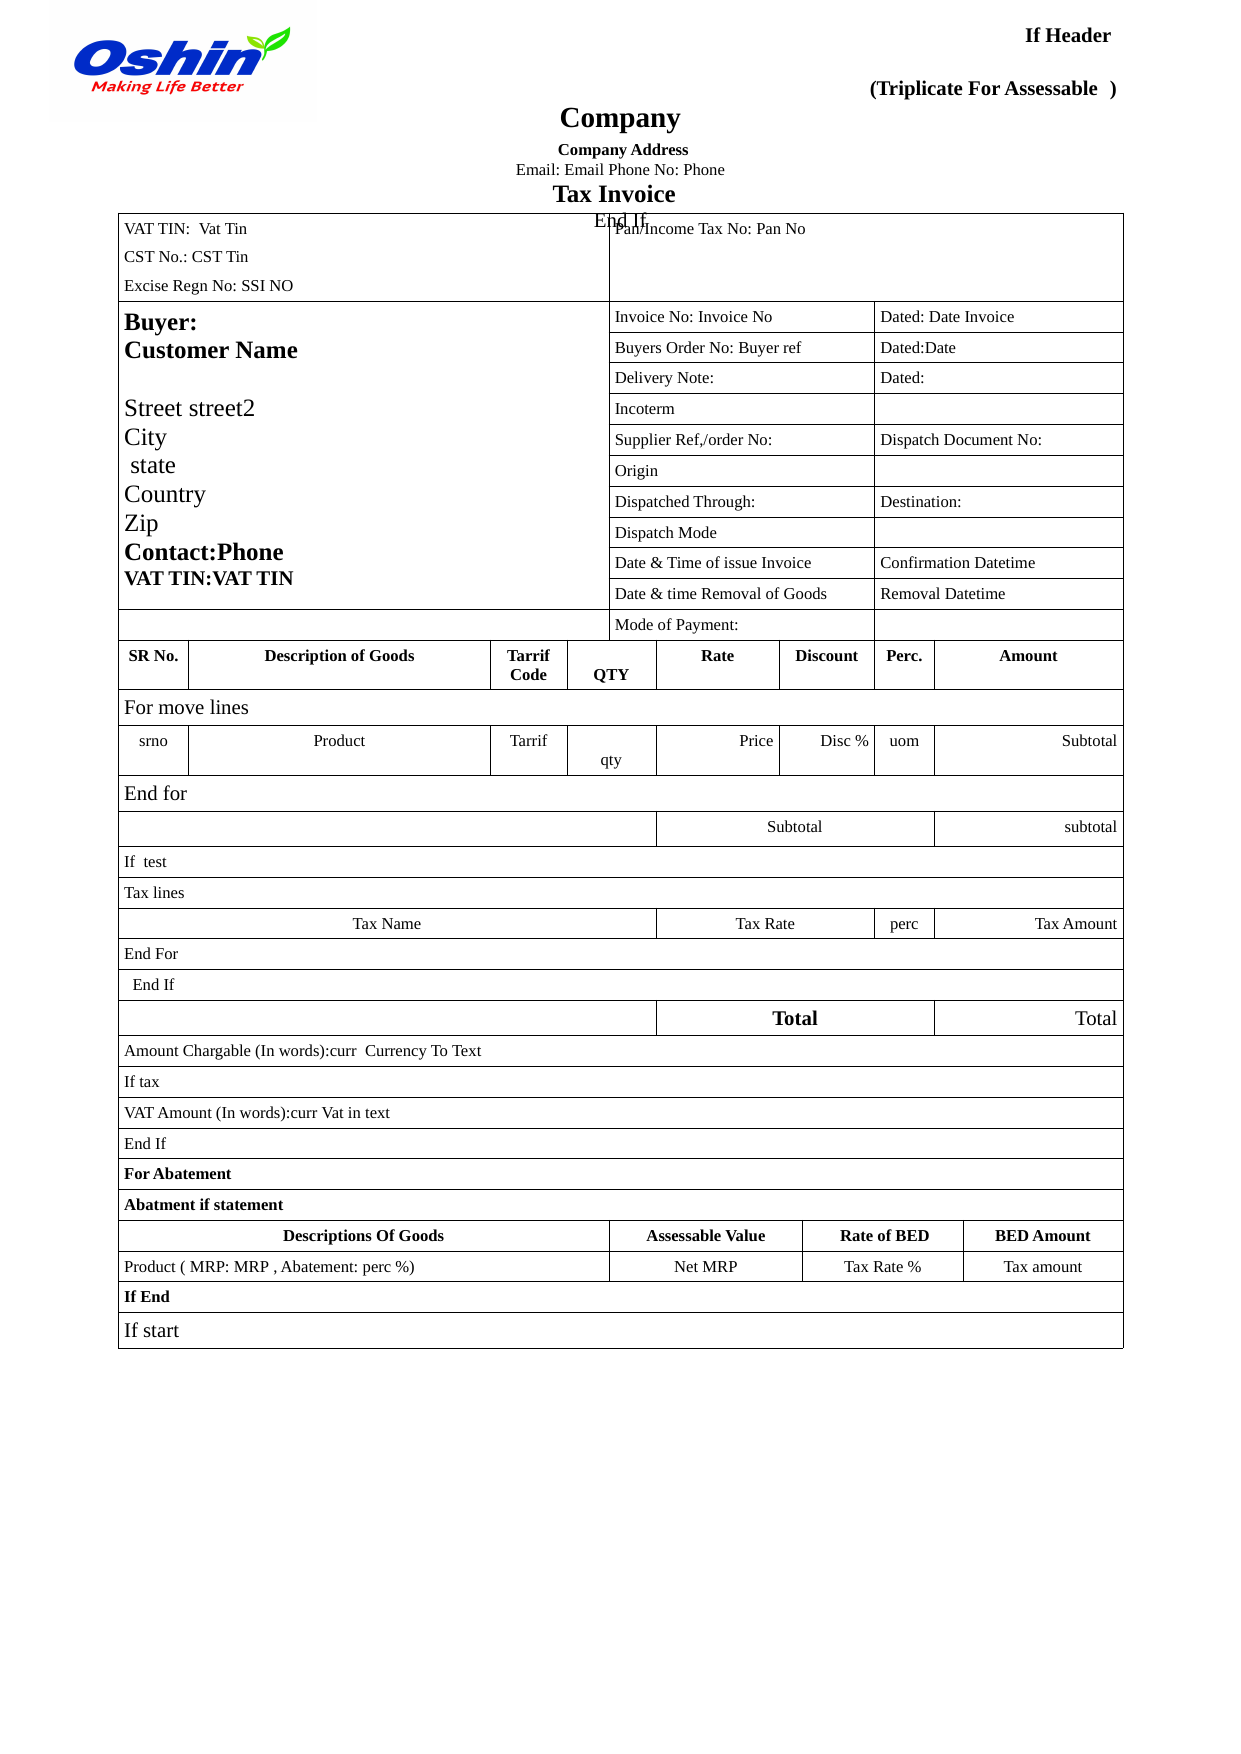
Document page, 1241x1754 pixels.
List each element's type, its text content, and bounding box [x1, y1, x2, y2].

table_cell qty [568, 726, 656, 775]
table_cell Tax Name [119, 909, 656, 938]
table_cell Disc % [780, 726, 874, 775]
table_cell [875, 610, 1123, 639]
table_cell Tax lines [119, 878, 1123, 908]
table_cell subtotal [935, 812, 1123, 846]
table_cell Buyers Order No: Buyer ref [610, 333, 874, 362]
table_cell [119, 1001, 656, 1035]
table_cell Rate of BED [803, 1221, 963, 1251]
table_cell Description of Goods [189, 641, 490, 689]
table_cell QTY [568, 641, 656, 689]
table_cell Perc. [875, 641, 934, 689]
table_cell End If [119, 970, 1123, 1000]
table_cell srno [119, 726, 188, 775]
table_cell Dated:Date [875, 333, 1123, 362]
table_cell Tax amount [964, 1252, 1123, 1281]
table_cell End for [119, 776, 1123, 811]
table_cell Product ( MRP: MRP , Abatement: perc %) [119, 1252, 609, 1281]
table_cell Destination: [875, 487, 1123, 517]
table_cell Dated: Date Invoice [875, 302, 1123, 332]
table_cell Descriptions Of Goods [119, 1221, 609, 1251]
table_cell Tax Rate % [803, 1252, 963, 1281]
table_cell Tax Amount [935, 909, 1123, 938]
table_cell If tax [119, 1067, 1123, 1097]
table_cell Total [935, 1001, 1123, 1035]
table_cell Subtotal [935, 726, 1123, 775]
table_cell [875, 518, 1123, 547]
table_cell Supplier Ref,/order No: [610, 425, 874, 455]
table_cell Assessable Value [610, 1221, 802, 1251]
table_cell Confirmation Datetime [875, 548, 1123, 578]
table_cell For move lines [119, 690, 1123, 725]
table_cell [119, 610, 609, 639]
picture [48, 0, 317, 122]
table_cell End If [119, 1129, 1123, 1158]
table_cell For Abatement [119, 1159, 1123, 1189]
table_cell Tarrif Code [491, 641, 567, 689]
table_cell Mode of Payment: [610, 610, 874, 639]
table_cell Dispatch Document No: [875, 425, 1123, 455]
table_cell perc [875, 909, 934, 938]
table_cell Rate [657, 641, 779, 689]
table_cell [875, 456, 1123, 486]
table_cell [875, 394, 1123, 424]
table_cell Amount Chargable (In words):curr Currency To Text [119, 1036, 1123, 1066]
table_cell Discount [780, 641, 874, 689]
table_cell Date & Time of issue Invoice [610, 548, 874, 578]
table_cell Delivery Note: [610, 363, 874, 393]
table_cell Tarrif [491, 726, 567, 775]
table_cell Abatment if statement [119, 1190, 1123, 1220]
table_cell uom [875, 726, 934, 775]
table_cell If test [119, 847, 1123, 877]
table_cell VAT Amount (In words):curr Vat in text [119, 1098, 1123, 1128]
table_cell Removal Datetime [875, 579, 1123, 609]
table_cell Subtotal [657, 812, 934, 846]
table_header VAT TIN: Vat Tin CST No.: CST Tin Excise Regn No: SSI NO [119, 214, 609, 301]
table_header Pan/Income Tax No: Pan No [610, 214, 1123, 301]
table_cell Net MRP [610, 1252, 802, 1281]
table_cell BED Amount [964, 1221, 1123, 1251]
table_cell End For [119, 939, 1123, 969]
table_cell Dispatch Mode [610, 518, 874, 547]
table_cell Price [657, 726, 779, 775]
table_cell Tax Rate [657, 909, 874, 938]
table_cell If End [119, 1282, 1123, 1312]
table_cell Dated: [875, 363, 1123, 393]
table_cell SR No. [119, 641, 188, 689]
table_cell Buyer: Customer Name Street street2 City state Country Zip Contact:Phone VAT TIN:VAT TIN [119, 302, 609, 609]
table_cell Dispatched Through: [610, 487, 874, 517]
table_cell Total [657, 1001, 934, 1035]
table_cell Date & time Removal of Goods [610, 579, 874, 609]
table_cell Origin [610, 456, 874, 486]
table_cell If start [119, 1313, 1123, 1348]
table_cell Invoice No: Invoice No [610, 302, 874, 332]
table_cell Incoterm [610, 394, 874, 424]
table_cell Product [189, 726, 490, 775]
table_cell Amount [935, 641, 1123, 689]
table_cell [119, 812, 656, 846]
